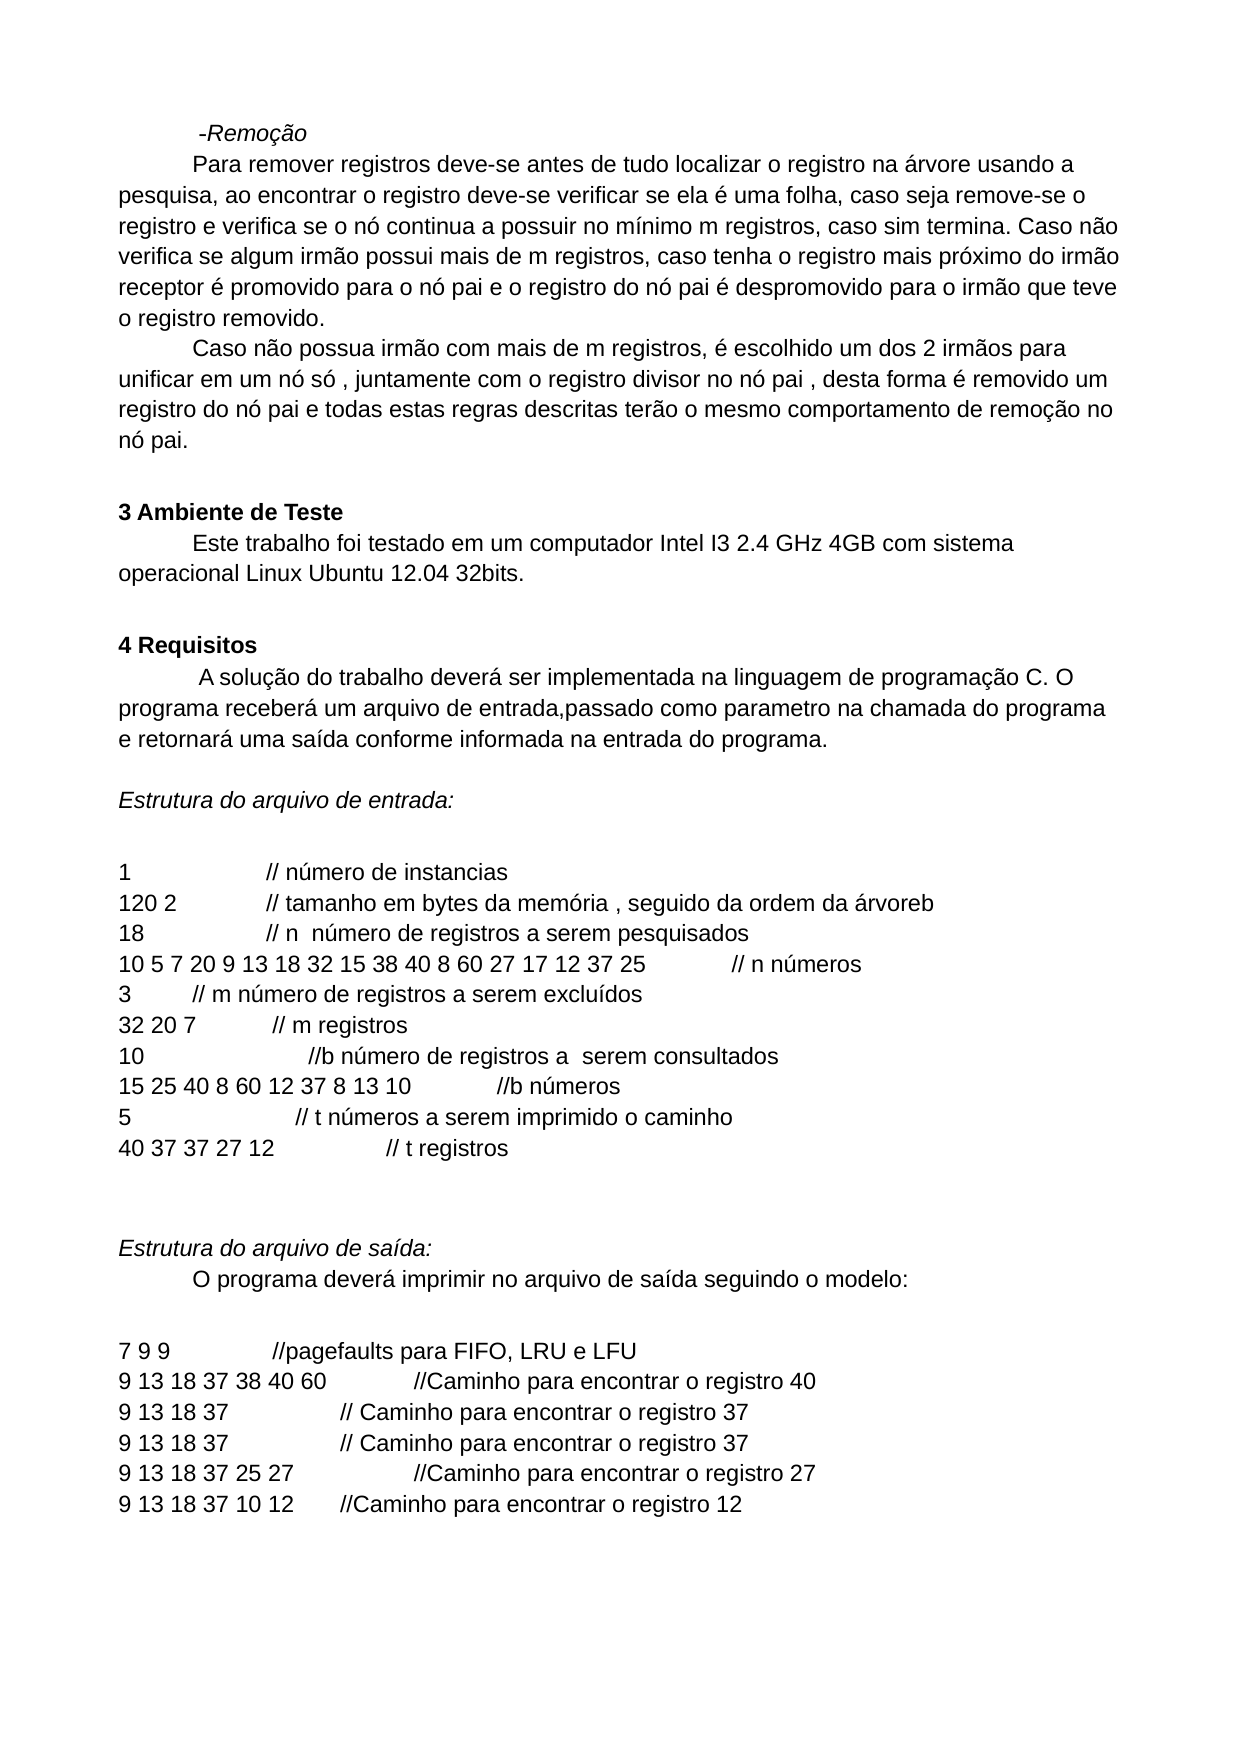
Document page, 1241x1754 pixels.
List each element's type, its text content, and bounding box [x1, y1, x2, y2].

text -Remoção [118, 118, 1122, 147]
text 10 //b número de registros a serem consultados [118, 1042, 1122, 1069]
text 9 13 18 37 38 40 60 //Caminho para encontrar o registro 40 [118, 1368, 1122, 1394]
text 3 // m número de registros a serem excluídos [118, 981, 1122, 1008]
text Para remover registros deve-se antes de tudo localizar o registro na árvore usando a pesquisa, ao encontrar o registro deve-se verificar se ela é uma folha, caso seja remove-se o registro e verifica se o nó continua a possuir no mínimo m registros, caso sim termina. Caso não verifica se algum irmão possui mais de m registros, caso tenha o registro mais próximo do irmão receptor é promovido para o nó pai e o registro do nó pai é despromovido para o irmão que teve o registro removido. [118, 151, 1122, 331]
text Este trabalho foi testado em um computador Intel I3 2.4 GHz 4GB com sistema operacional Linux Ubuntu 12.04 32bits. [118, 529, 1122, 586]
text 120 2 // tamanho em bytes da memória , seguido da ordem da árvoreb [118, 889, 1122, 916]
text 1 // número de instancias [118, 858, 1122, 885]
text 9 13 18 37 25 27 //Caminho para encontrar o registro 27 [118, 1459, 1122, 1486]
text 5 // t números a serem imprimido o caminho [118, 1103, 1122, 1130]
text Caso não possua irmão com mais de m registros, é escolhido um dos 2 irmãos para unificar em um nó só , juntamente com o registro divisor no nó pai , desta forma é removido um registro do nó pai e todas estas regras descritas terão o mesmo comportamento de remoção no nó pai. [118, 334, 1122, 453]
text 9 13 18 37 // Caminho para encontrar o registro 37 [118, 1429, 1122, 1456]
text 9 13 18 37 10 12 //Caminho para encontrar o registro 12 [118, 1490, 1122, 1517]
text 3 Ambiente de Teste [118, 498, 1122, 525]
text Estrutura do arquivo de saída: [118, 1234, 1122, 1261]
text O programa deverá imprimir no arquivo de saída seguindo o modelo: [118, 1265, 1122, 1292]
text 7 9 9 //pagefaults para FIFO, LRU e LFU [118, 1337, 1122, 1364]
text 9 13 18 37 // Caminho para encontrar o registro 37 [118, 1398, 1122, 1425]
text 40 37 37 27 12 // t registros [118, 1134, 1122, 1161]
text 32 20 7 // m registros [118, 1011, 1122, 1038]
text 10 5 7 20 9 13 18 32 15 38 40 8 60 27 17 12 37 25 // n números [118, 950, 1122, 977]
text 15 25 40 8 60 12 37 8 13 10 //b números [118, 1073, 1122, 1099]
text 18 // n número de registros a serem pesquisados [118, 919, 1122, 946]
text 4 Requisitos [118, 631, 1122, 658]
text Estrutura do arquivo de entrada: [118, 786, 1122, 813]
text A solução do trabalho deverá ser implementada na linguagem de programação C. O programa receberá um arquivo de entrada,passado como parametro na chamada do programa e retornará uma saída conforme informada na entrada do programa. [118, 662, 1122, 752]
